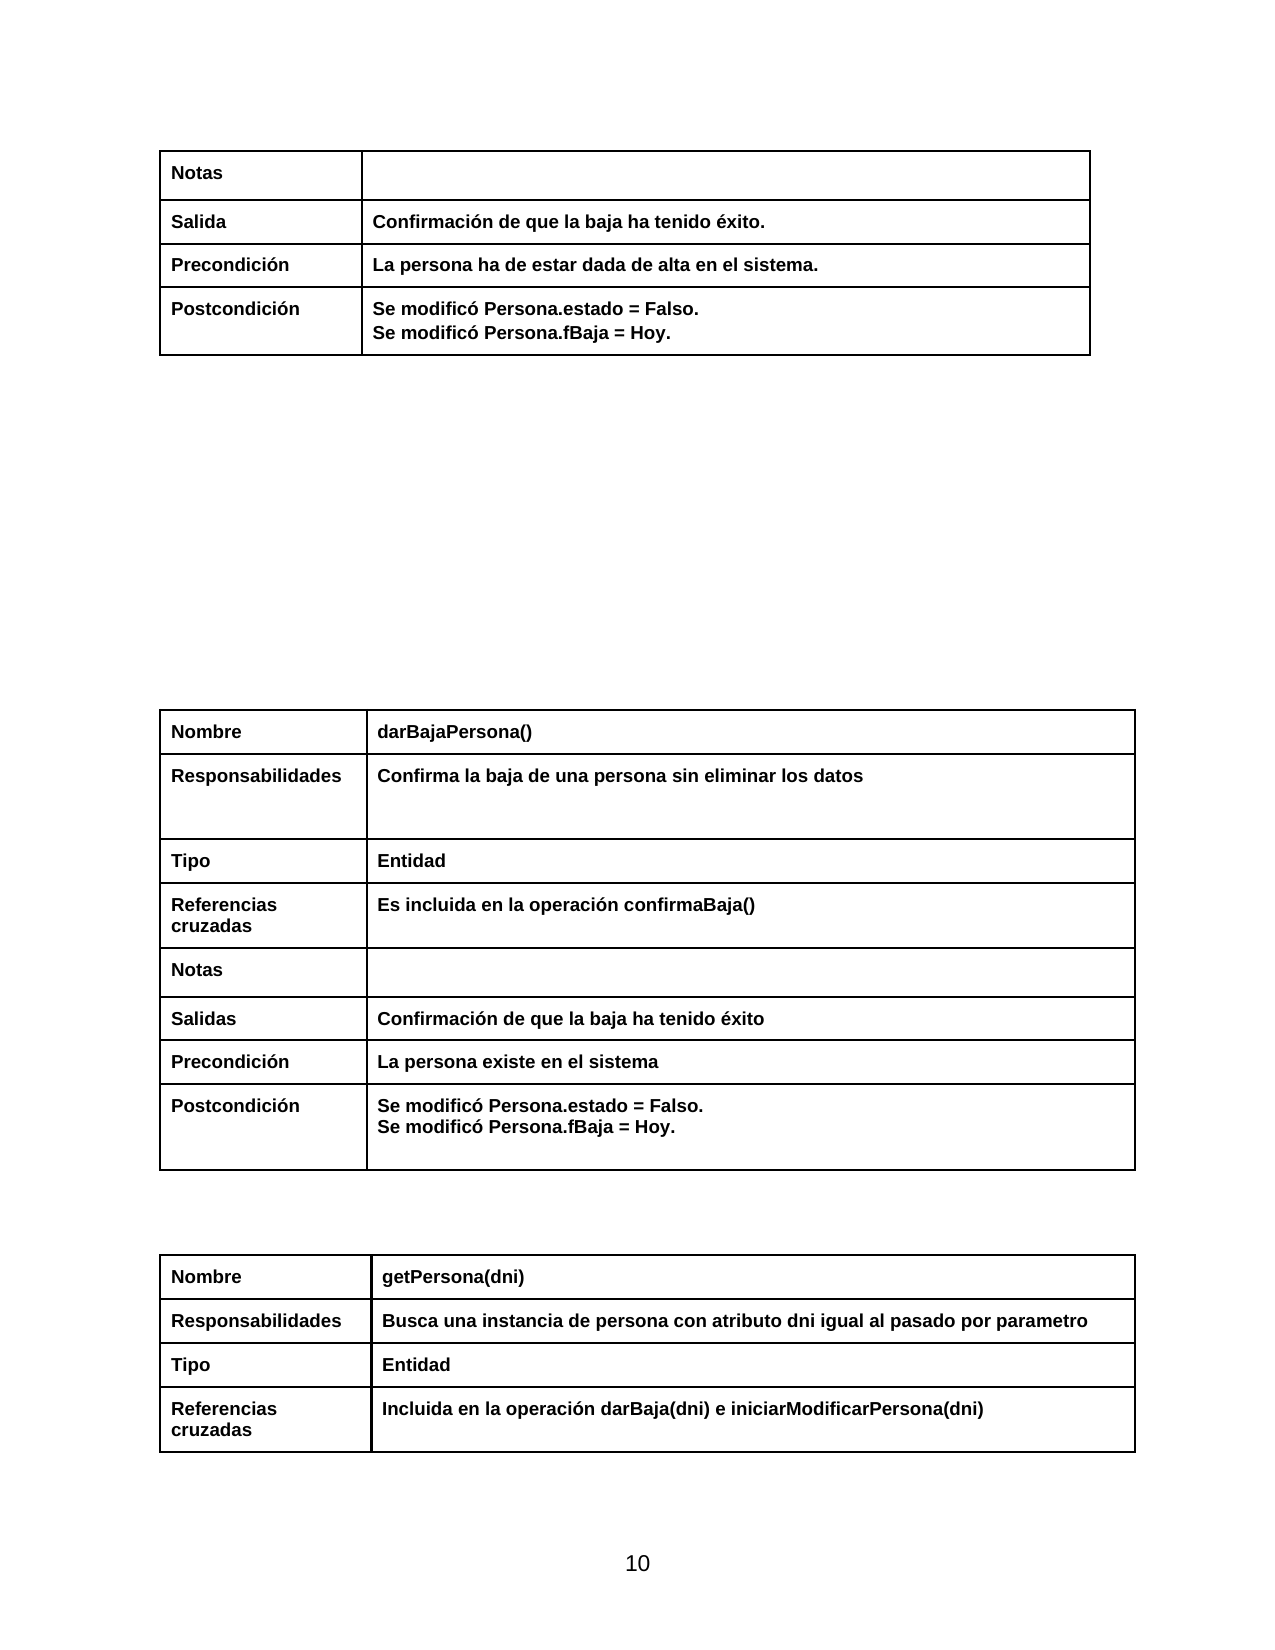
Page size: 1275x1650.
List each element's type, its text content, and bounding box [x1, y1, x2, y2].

table_cell Se modificó Persona.estado = Falso. Se modificó Persona.fBaja = Hoy. [363, 288, 1089, 354]
table_cell Responsabilidades [161, 1300, 370, 1342]
table_cell Busca una instancia de persona con atributo dni igual al pasado por parametro [373, 1300, 1134, 1342]
table_cell Referencias cruzadas [161, 1388, 370, 1451]
table_cell [368, 949, 1134, 996]
table_cell Salida [161, 201, 361, 242]
table_cell Tipo [161, 1344, 370, 1386]
table_cell Tipo [161, 840, 366, 882]
table_cell Postcondición [161, 288, 361, 354]
table_cell Es incluida en la operación confirmaBaja() [368, 884, 1134, 947]
table_cell La persona existe en el sistema [368, 1041, 1134, 1083]
table_cell Notas [161, 949, 366, 996]
table_cell Confirmación de que la baja ha tenido éxito. [363, 201, 1089, 242]
table_cell Responsabilidades [161, 755, 366, 838]
table_cell Precondición [161, 245, 361, 286]
table_cell Notas [161, 152, 361, 198]
table_cell Precondición [161, 1041, 366, 1083]
table_cell [363, 152, 1089, 198]
table_cell La persona ha de estar dada de alta en el sistema. [363, 245, 1089, 286]
table_cell Salidas [161, 998, 366, 1039]
table_cell Confirma la baja de una persona sin eliminar los datos [368, 755, 1134, 838]
table_cell Incluida en la operación darBaja(dni) e iniciarModificarPersona(dni) [373, 1388, 1134, 1451]
table_header Nombre [161, 711, 366, 753]
table_header Nombre [161, 1256, 370, 1298]
table_header getPersona(dni) [373, 1256, 1134, 1298]
table_cell Se modificó Persona.estado = Falso. Se modificó Persona.fBaja = Hoy. [368, 1085, 1134, 1169]
table_header darBajaPersona() [368, 711, 1134, 753]
table_cell Referencias cruzadas [161, 884, 366, 947]
table_cell Postcondición [161, 1085, 366, 1169]
table_cell Entidad [373, 1344, 1134, 1386]
table_cell Confirmación de que la baja ha tenido éxito [368, 998, 1134, 1039]
table_cell Entidad [368, 840, 1134, 882]
